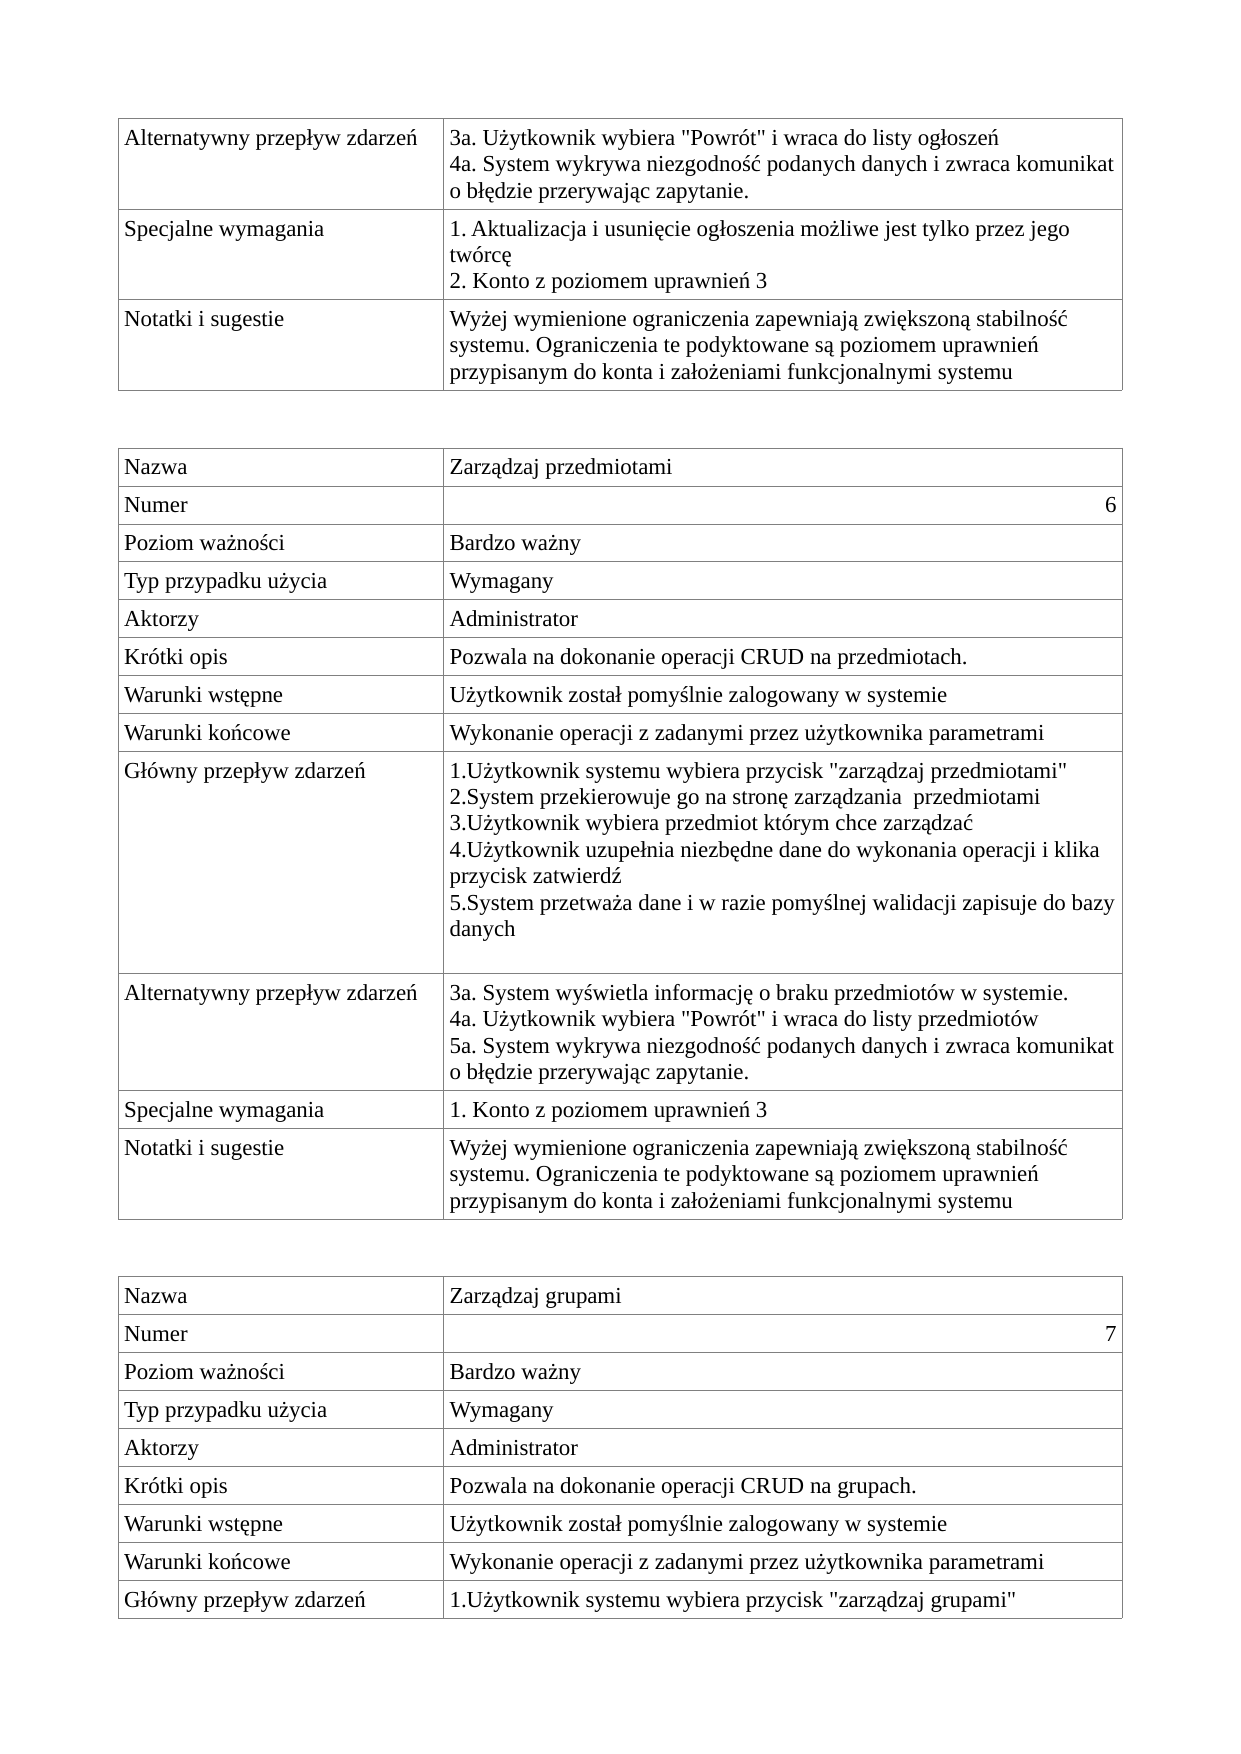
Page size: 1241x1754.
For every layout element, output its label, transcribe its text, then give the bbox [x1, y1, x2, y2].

table_cell Poziom ważności [119, 1353, 443, 1390]
table_cell Numer [119, 487, 443, 523]
table_cell Poziom ważności [119, 525, 443, 561]
table_cell Główny przepływ zdarzeń [119, 1581, 443, 1618]
table_cell Notatki i sugestie [119, 300, 443, 390]
table_header Nazwa [119, 1277, 443, 1314]
table_cell 6 [444, 487, 1122, 523]
table_cell Aktorzy [119, 1429, 443, 1466]
table_cell Administrator [444, 600, 1122, 637]
table_cell Bardzo ważny [444, 525, 1122, 561]
table_cell 1. Aktualizacja i usunięcie ogłoszenia możliwe jest tylko przez jego twórcę 2. Konto z poziomem uprawnień 3 [444, 210, 1122, 299]
table_header Zarządzaj przedmiotami [444, 449, 1122, 486]
table_cell Użytkownik został pomyślnie zalogowany w systemie [444, 1505, 1122, 1542]
table_cell Warunki wstępne [119, 676, 443, 713]
table_cell Wyżej wymienione ograniczenia zapewniają zwiększoną stabilność systemu. Ograniczenia te podyktowane są poziomem uprawnień przypisanym do konta i założeniami funkcjonalnymi systemu [444, 1129, 1122, 1219]
table_cell Użytkownik został pomyślnie zalogowany w systemie [444, 676, 1122, 713]
table_cell Notatki i sugestie [119, 1129, 443, 1219]
table_cell 7 [444, 1315, 1122, 1352]
table_cell Alternatywny przepływ zdarzeń [119, 974, 443, 1090]
table_cell Pozwala na dokonanie operacji CRUD na grupach. [444, 1467, 1122, 1504]
table_cell 3a. System wyświetla informację o braku przedmiotów w systemie. 4a. Użytkownik wybiera "Powrót" i wraca do listy przedmiotów 5a. System wykrywa niezgodność podanych danych i zwraca komunikat o błędzie przerywając zapytanie. [444, 974, 1122, 1090]
table_cell Warunki wstępne [119, 1505, 443, 1542]
table_cell Alternatywny przepływ zdarzeń [119, 119, 443, 209]
table_cell Numer [119, 1315, 443, 1352]
table_cell 1.Użytkownik systemu wybiera przycisk "zarządzaj grupami" [444, 1581, 1122, 1618]
table_cell 1.Użytkownik systemu wybiera przycisk "zarządzaj przedmiotami" 2.System przekierowuje go na stronę zarządzania przedmiotami 3.Użytkownik wybiera przedmiot którym chce zarządzać 4.Użytkownik uzupełnia niezbędne dane do wykonania operacji i klika przycisk zatwierdź 5.System przetważa dane i w razie pomyślnej walidacji zapisuje do bazy danych [444, 752, 1122, 973]
table_cell Warunki końcowe [119, 1543, 443, 1580]
table_cell Typ przypadku użycia [119, 562, 443, 599]
table_cell Wykonanie operacji z zadanymi przez użytkownika parametrami [444, 1543, 1122, 1580]
table_cell Warunki końcowe [119, 714, 443, 751]
table_cell Specjalne wymagania [119, 210, 443, 299]
table_cell Typ przypadku użycia [119, 1391, 443, 1428]
table_cell Wymagany [444, 562, 1122, 599]
table_cell Administrator [444, 1429, 1122, 1466]
table_cell 3a. Użytkownik wybiera "Powrót" i wraca do listy ogłoszeń 4a. System wykrywa niezgodność podanych danych i zwraca komunikat o błędzie przerywając zapytanie. [444, 119, 1122, 209]
table_header Zarządzaj grupami [444, 1277, 1122, 1314]
table_cell Aktorzy [119, 600, 443, 637]
table_cell Wymagany [444, 1391, 1122, 1428]
table_cell Pozwala na dokonanie operacji CRUD na przedmiotach. [444, 638, 1122, 675]
table_cell Główny przepływ zdarzeń [119, 752, 443, 973]
table_header Nazwa [119, 449, 443, 486]
table_cell Bardzo ważny [444, 1353, 1122, 1390]
table_cell 1. Konto z poziomem uprawnień 3 [444, 1091, 1122, 1128]
table_cell Wyżej wymienione ograniczenia zapewniają zwiększoną stabilność systemu. Ograniczenia te podyktowane są poziomem uprawnień przypisanym do konta i założeniami funkcjonalnymi systemu [444, 300, 1122, 390]
table_cell Krótki opis [119, 1467, 443, 1504]
table_cell Wykonanie operacji z zadanymi przez użytkownika parametrami [444, 714, 1122, 751]
table_cell Specjalne wymagania [119, 1091, 443, 1128]
table_cell Krótki opis [119, 638, 443, 675]
